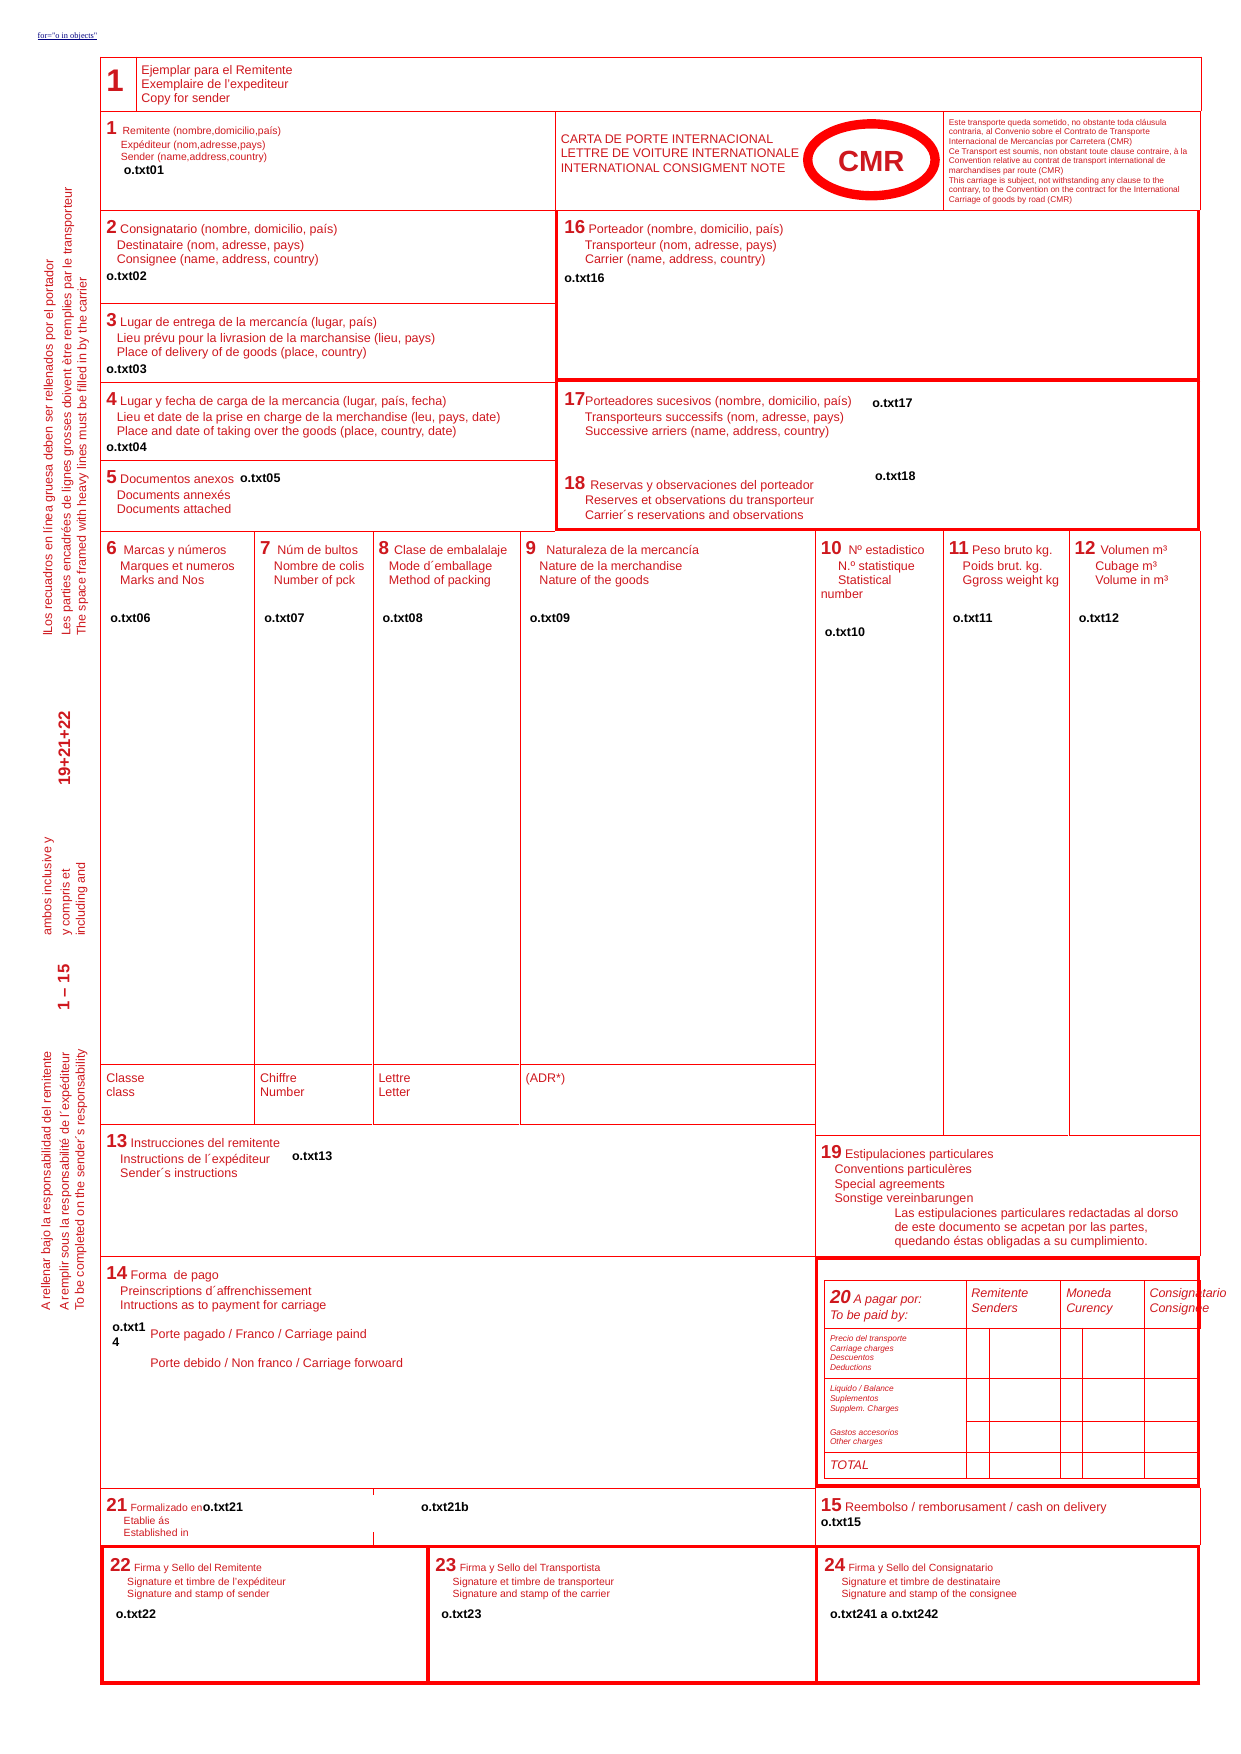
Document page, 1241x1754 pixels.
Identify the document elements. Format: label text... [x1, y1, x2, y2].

table_cell TOTAL [825, 1453, 966, 1478]
table_cell 17Porteadores sucesivos (nombre, domicilio, país) Transporteurs successifs (nom, adresse, pays) Successive arriers (name, address, country) 18 Reservas y observaciones del porteador Reserves et observations du transporteur Carrier´s reservations and observations [558, 382, 1197, 528]
table_cell 19 Estipulaciones particulares Conventions particulères Special agreements Sonstige vereinbarungen Las estipulaciones particulares redactadas al dorso de este documento se acpetan por las partes, quedando éstas obligadas a su cumplimiento. [816, 1136, 1200, 1256]
table_cell 12 Volumen m³ Cubage m³ Volume in m³ [1070, 531, 1200, 1135]
table_cell 7 Núm de bultos Nombre de colis Number of pck [255, 532, 372, 1064]
table_cell [1145, 1422, 1197, 1452]
table_cell 16 Porteador (nombre, domicilio, país) Transporteur (nom, adresse, pays) Carrier (name, address, country) o.txt16 [558, 211, 1197, 378]
table_cell 24 Firma y Sello del Consignatario Signature et timbre de destinataire Signature and stamp of the consignee [818, 1548, 1197, 1681]
table_cell [1061, 1422, 1082, 1452]
table_cell [967, 1453, 989, 1478]
table_header 1 [101, 58, 136, 111]
table_cell 21 Formalizado en Etablie ás Established in [101, 1489, 398, 1545]
table_cell [1083, 1329, 1144, 1378]
table_cell Liquido / Balance Suplementos Supplem. Charges Gastos accesorios Other charges [825, 1379, 966, 1452]
table_cell 3 Lugar de entrega de la mercancía (lugar, país) Lieu prévu pour la livrasion de la marchansise (lieu, pays) Place of delivery of de goods (place, country) o.txt03 [101, 304, 555, 382]
table_cell [1145, 1379, 1197, 1421]
table_cell 8 Clase de embalalaje Mode d´emballage Method of packing [374, 532, 519, 1064]
table_cell [990, 1453, 1060, 1478]
table_header CARTA DE PORTE INTERNACIONAL LETTRE DE VOITURE INTERNATIONALE INTERNATIONAL CONSIGMENT NOTE [556, 112, 943, 210]
table_cell 23 Firma y Sello del Transportista Signature et timbre de transporteur Signature and stamp of the carrier [430, 1548, 815, 1681]
table_cell [1145, 1453, 1197, 1478]
table_cell 22 Firma y Sello del Remitente Signature et timbre de l’expéditeur Signature and stamp of sender [104, 1548, 426, 1681]
table_cell Classe class [101, 1065, 254, 1124]
table_cell [1083, 1422, 1144, 1452]
table_header 1 Remitente (nombre,domicilio,país) Expéditeur (nom,adresse,pays) Sender (name,address,country) o.txt01 [101, 112, 555, 210]
table_cell [1083, 1379, 1144, 1421]
table_cell (ADR*) [521, 1065, 815, 1124]
table_header Consignatario Consignee [1145, 1281, 1197, 1327]
table_cell [967, 1329, 989, 1378]
table_cell 15 Reembolso / remborusament / cash on delivery o.txt15 [816, 1488, 1200, 1545]
table_cell [990, 1379, 1060, 1421]
table_cell [967, 1379, 989, 1421]
table_cell [818, 1260, 1197, 1484]
table_header Remitente Senders [967, 1281, 1060, 1327]
table_cell [1145, 1329, 1197, 1378]
table_cell 14 Forma de pago Preinscriptions d´affrenchissement Intructions as to payment for carriage Porte pagado / Franco / Carriage paind Porte debido / Non franco / Carriage forwoard [101, 1257, 815, 1488]
table_cell [1083, 1453, 1144, 1478]
table_header Moneda Curency [1061, 1281, 1144, 1327]
table_cell Lettre Letter [374, 1065, 519, 1124]
table_cell 13 Instrucciones del remitente Instructions de l´expéditeur Sender´s instructions [101, 1125, 815, 1256]
table_cell Precio del transporte Carriage charges Descuentos Deductions [825, 1329, 966, 1378]
table_cell 5 Documentos anexos Documents annexés Documents attached [101, 461, 555, 531]
table_cell [1061, 1329, 1082, 1378]
table_header 20 A pagar por: To be paid by: [825, 1281, 966, 1327]
table_cell Chiffre Number [255, 1065, 372, 1124]
table_cell [990, 1329, 1060, 1378]
table_cell 9 Naturaleza de la mercancía Nature de la merchandise Nature of the goods [521, 531, 815, 1064]
text for="o in objects" [37, 31, 1201, 40]
table_cell [1061, 1453, 1082, 1478]
table_cell A le on [374, 1489, 815, 1545]
table_cell 11 Peso bruto kg. Poids brut. kg. Ggross weight kg [944, 531, 1068, 1135]
table_cell [990, 1422, 1060, 1452]
table_cell [1061, 1379, 1082, 1421]
table_header Ejemplar para el Remitente Exemplaire de l’expediteur Copy for sender [137, 58, 1201, 111]
table_cell 10 Nº estadistico N.º statistique Statistical number [816, 531, 943, 1135]
table_cell 6 Marcas y números Marques et numeros Marks and Nos [101, 532, 254, 1064]
table_cell [967, 1422, 989, 1452]
table_cell 2 Consignatario (nombre, domicilio, país) Destinataire (nom, adresse, pays) Consignee (name, address, country) o.txt02 [101, 211, 555, 303]
table_cell 4 Lugar y fecha de carga de la mercancia (lugar, país, fecha) Lieu et date de la prise en charge de la merchandise (leu, pays, date) Place and date of taking over the goods (place, country, date) o.txt04 [101, 383, 555, 460]
table_header Este transporte queda sometido, no obstante toda cláusula contraria, al Convenio sobre el Contrato de Transporte Internacional de Mercancías por Carretera (CMR) Ce Transport est soumis, non obstant toute clause contraire, à la Convention relative au contrat de transport international de marchandises par route (CMR) This carriage is subject, not withstanding any clause to the contrary, to the Convention on the contract for the International Carriage of goods by road (CMR) [944, 112, 1200, 210]
